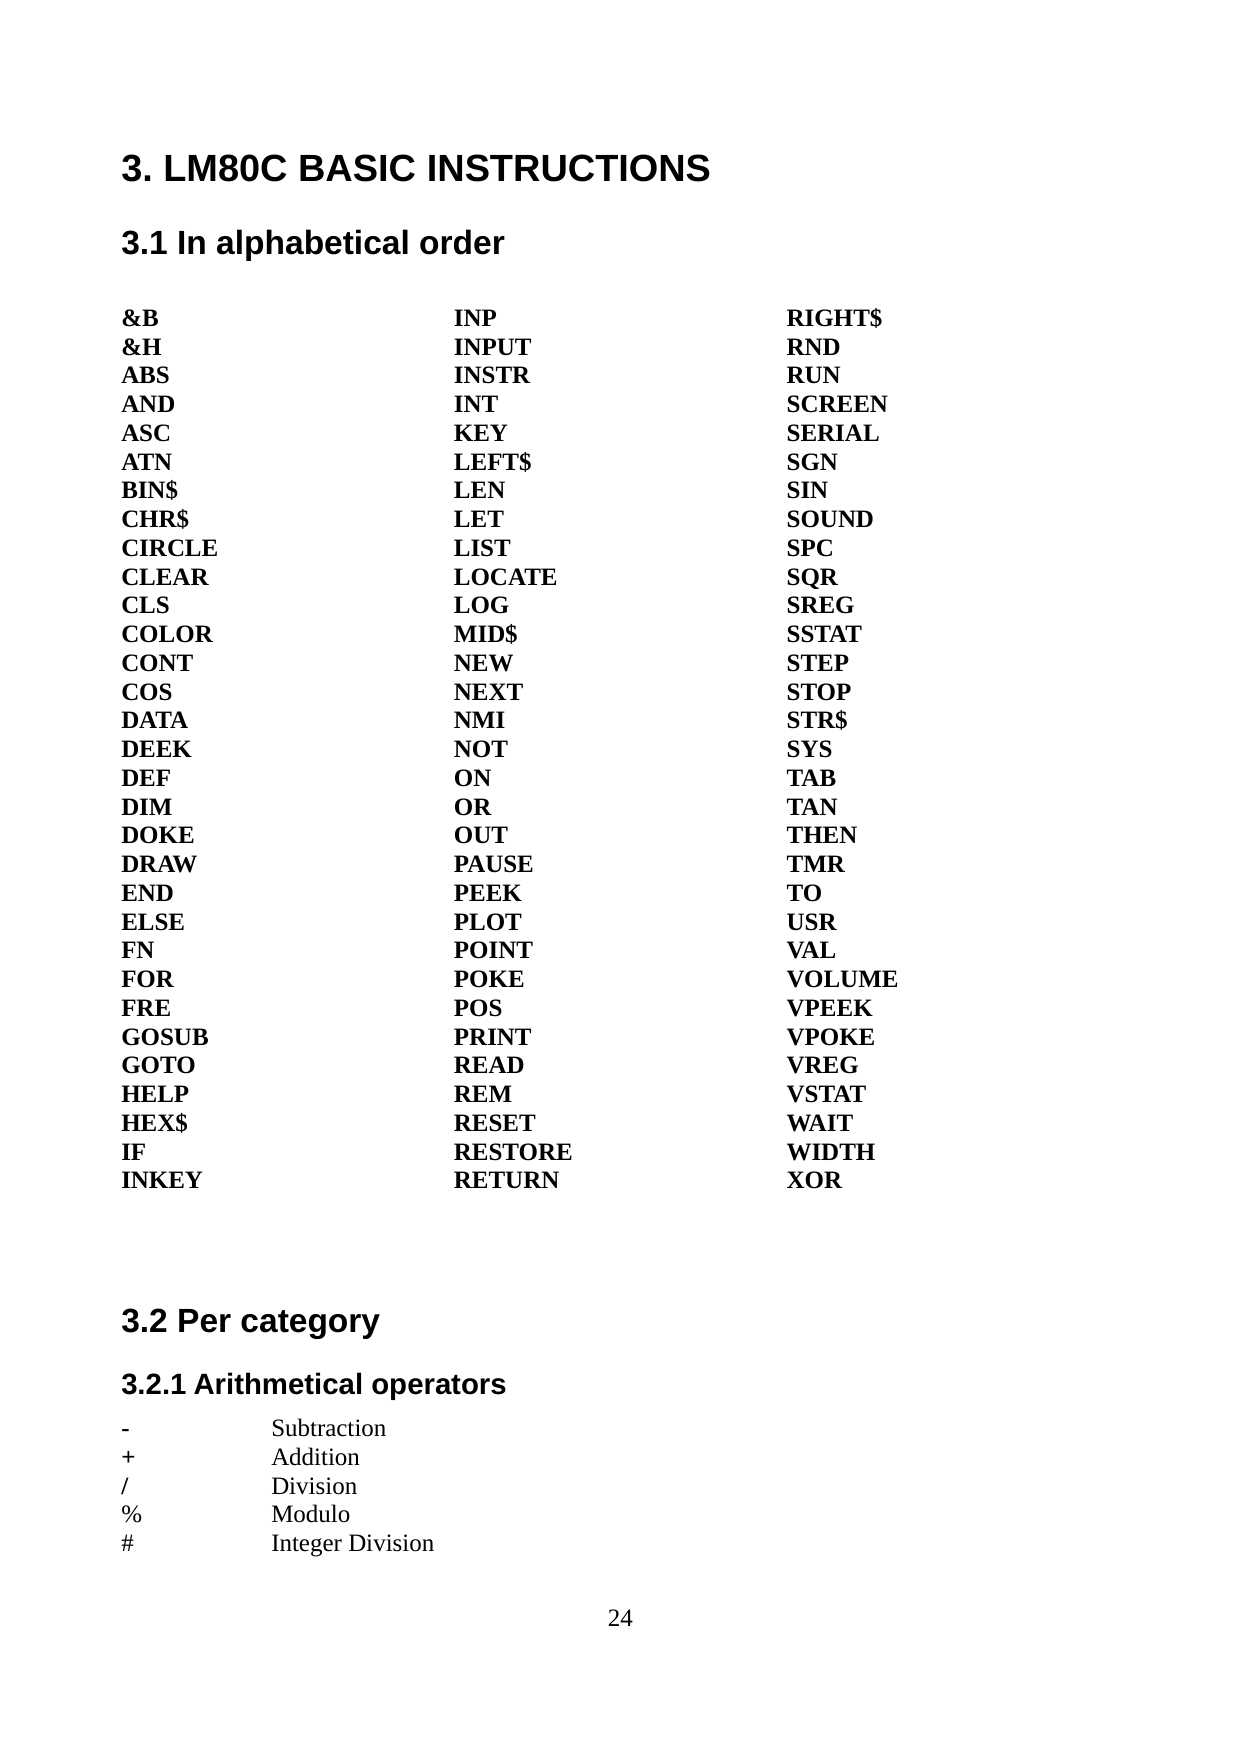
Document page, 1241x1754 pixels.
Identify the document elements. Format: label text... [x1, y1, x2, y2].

subtitle 3.2 Per category [121, 1301, 1119, 1340]
text SREG [786, 590, 1119, 619]
text DIM [121, 792, 454, 820]
text GOSUB [121, 1022, 454, 1050]
text RESTORE [454, 1137, 786, 1165]
text - Subtraction [121, 1413, 1119, 1442]
text DEEK [121, 734, 454, 763]
text FRE [121, 993, 454, 1022]
text LOG [454, 590, 786, 619]
text SYS [786, 734, 1119, 763]
text RESET [454, 1108, 786, 1137]
text LEFT$ [454, 447, 786, 475]
text INKEY [121, 1165, 454, 1194]
text CONT [121, 648, 454, 677]
text OUT [454, 820, 786, 849]
text STEP [786, 648, 1119, 677]
text SQR [786, 562, 1119, 590]
text RETURN [454, 1165, 786, 1194]
text LEN [454, 475, 786, 504]
text VAL [786, 935, 1119, 964]
text PEEK [454, 878, 786, 907]
subtitle 3.1 In alphabetical order [121, 223, 1119, 262]
text INPUT [454, 332, 786, 360]
text DRAW [121, 849, 454, 878]
text AND [121, 389, 454, 418]
text CLEAR [121, 562, 454, 590]
text + Addition [121, 1442, 1119, 1471]
text SGN [786, 447, 1119, 475]
text FOR [121, 964, 454, 993]
text PRINT [454, 1022, 786, 1050]
text INP [454, 303, 786, 332]
text POINT [454, 935, 786, 964]
text COLOR [121, 619, 454, 648]
text SPC [786, 533, 1119, 562]
text NEW [454, 648, 786, 677]
text ATN [121, 447, 454, 475]
text ON [454, 763, 786, 792]
text # Integer Division [121, 1528, 1119, 1557]
text WAIT [786, 1108, 1119, 1137]
text POS [454, 993, 786, 1022]
text SOUND [786, 504, 1119, 533]
text BIN$ [121, 475, 454, 504]
text DEF [121, 763, 454, 792]
text IF [121, 1137, 454, 1165]
text TMR [786, 849, 1119, 878]
subtitle 3. LM80C BASIC INSTRUCTIONS [121, 146, 1119, 190]
text SERIAL [786, 418, 1119, 447]
text POKE [454, 964, 786, 993]
text &H [121, 332, 454, 360]
text TO [786, 878, 1119, 907]
text &B [121, 303, 454, 332]
text VSTAT [786, 1079, 1119, 1108]
text CHR$ [121, 504, 454, 533]
text RUN [786, 360, 1119, 389]
text NOT [454, 734, 786, 763]
text CLS [121, 590, 454, 619]
text % Modulo [121, 1499, 1119, 1528]
text VOLUME [786, 964, 1119, 993]
text LET [454, 504, 786, 533]
text STOP [786, 677, 1119, 705]
text ELSE [121, 907, 454, 935]
text LIST [454, 533, 786, 562]
text LOCATE [454, 562, 786, 590]
text NEXT [454, 677, 786, 705]
text END [121, 878, 454, 907]
text VPEEK [786, 993, 1119, 1022]
text INT [454, 389, 786, 418]
text PLOT [454, 907, 786, 935]
text FN [121, 935, 454, 964]
text SIN [786, 475, 1119, 504]
text NMI [454, 705, 786, 734]
text XOR [786, 1165, 1119, 1194]
text OR [454, 792, 786, 820]
text USR [786, 907, 1119, 935]
text COS [121, 677, 454, 705]
text TAB [786, 763, 1119, 792]
text ABS [121, 360, 454, 389]
text MID$ [454, 619, 786, 648]
text RIGHT$ [786, 303, 1119, 332]
text VREG [786, 1050, 1119, 1079]
text INSTR [454, 360, 786, 389]
text PAUSE [454, 849, 786, 878]
text WIDTH [786, 1137, 1119, 1165]
text CIRCLE [121, 533, 454, 562]
text DOKE [121, 820, 454, 849]
text HELP [121, 1079, 454, 1108]
text SSTAT [786, 619, 1119, 648]
text SCREEN [786, 389, 1119, 418]
text STR$ [786, 705, 1119, 734]
text REM [454, 1079, 786, 1108]
text HEX$ [121, 1108, 454, 1137]
text TAN [786, 792, 1119, 820]
text ASC [121, 418, 454, 447]
text KEY [454, 418, 786, 447]
text VPOKE [786, 1022, 1119, 1050]
text RND [786, 332, 1119, 360]
text DATA [121, 705, 454, 734]
subtitle 3.2.1 Arithmetical operators [121, 1367, 1119, 1401]
text THEN [786, 820, 1119, 849]
text GOTO [121, 1050, 454, 1079]
text / Division [121, 1471, 1119, 1499]
text READ [454, 1050, 786, 1079]
